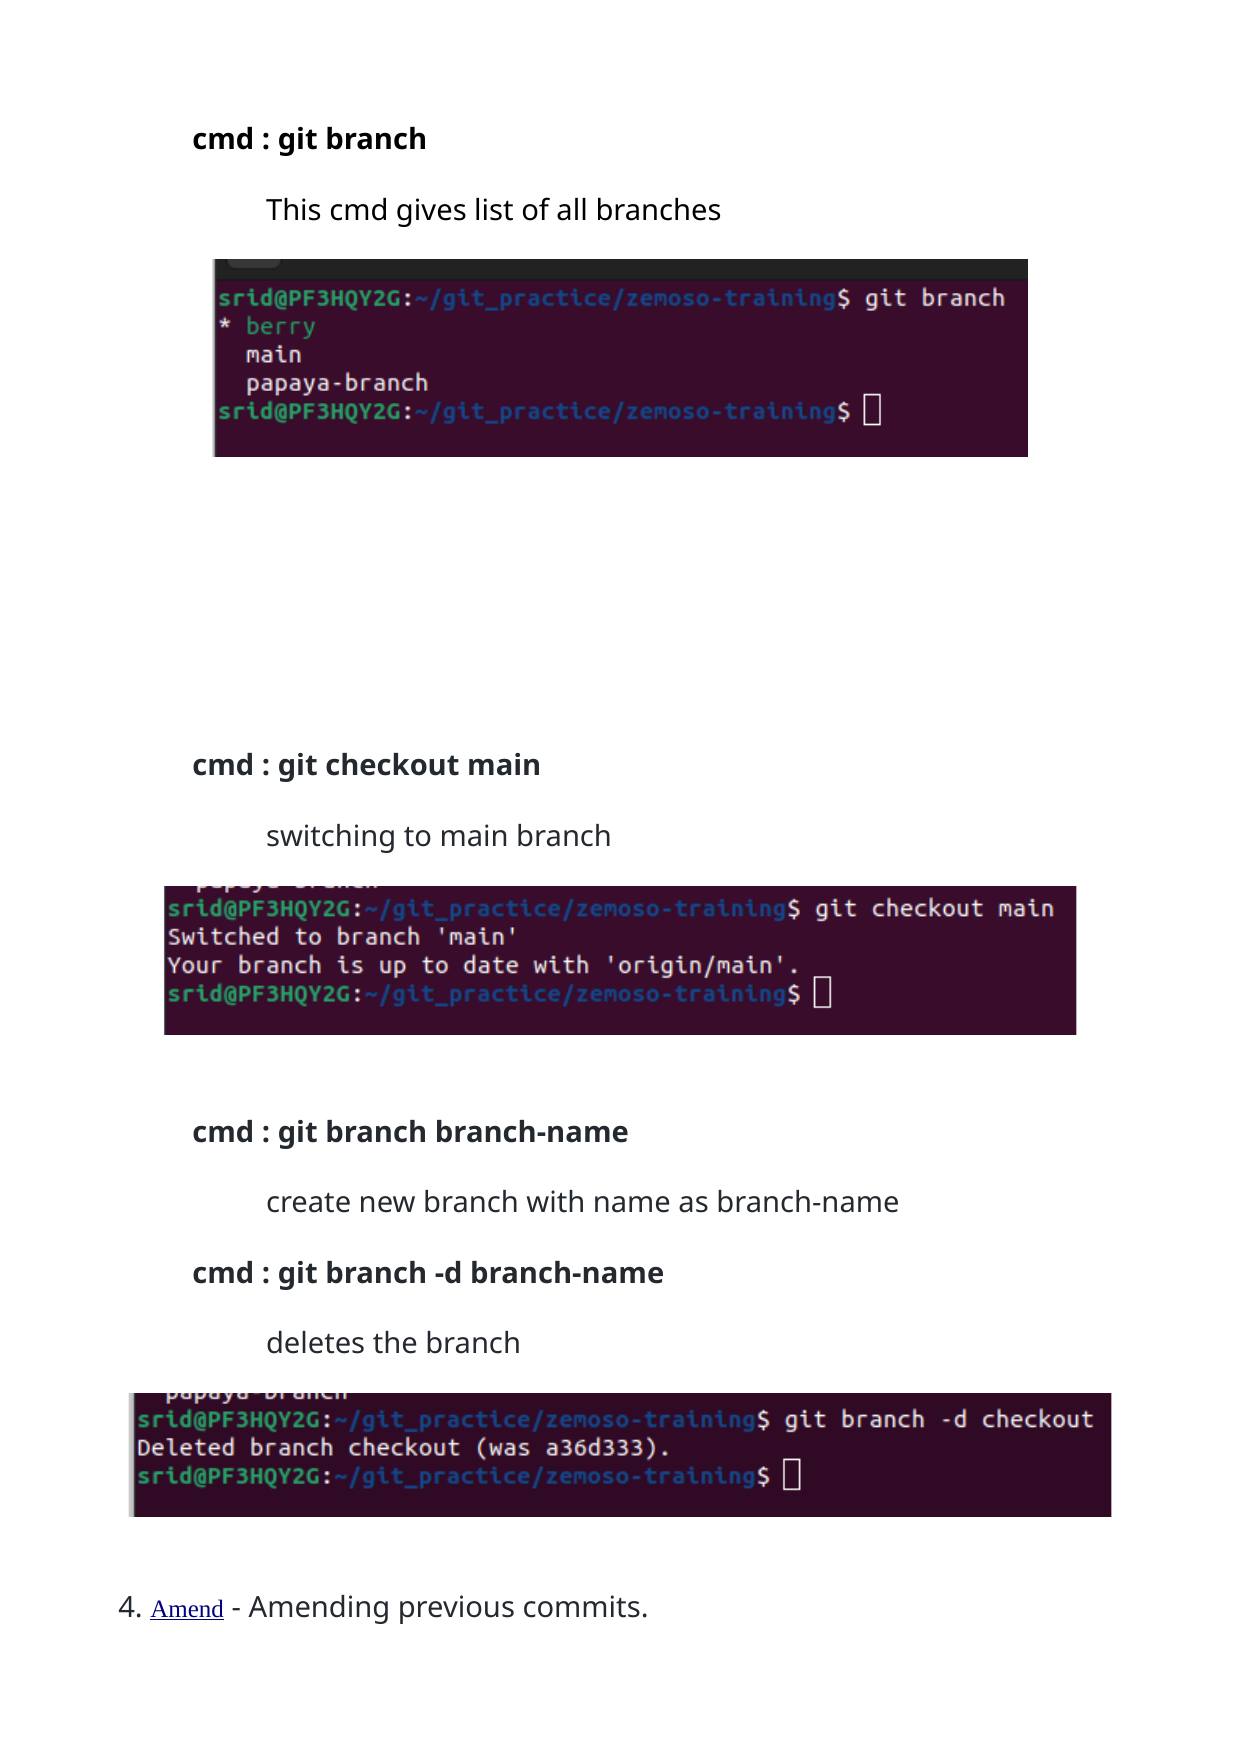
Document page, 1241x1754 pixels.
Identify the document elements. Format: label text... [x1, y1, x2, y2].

text cmd : git branch -d branch-name [118, 1252, 1122, 1292]
text cmd : git branch [118, 118, 1122, 158]
picture [163, 886, 1077, 1035]
picture [128, 1393, 1112, 1517]
text deletes the branch [118, 1323, 1122, 1362]
picture [212, 259, 1028, 457]
text switching to main branch [118, 815, 1122, 855]
text 4. Amend - Amending previous commits. [118, 1586, 1122, 1626]
text cmd : git checkout main [118, 745, 1122, 784]
text cmd : git branch branch-name [118, 1111, 1122, 1151]
text create new branch with name as branch-name [118, 1182, 1122, 1221]
text This cmd gives list of all branches [118, 189, 1122, 228]
